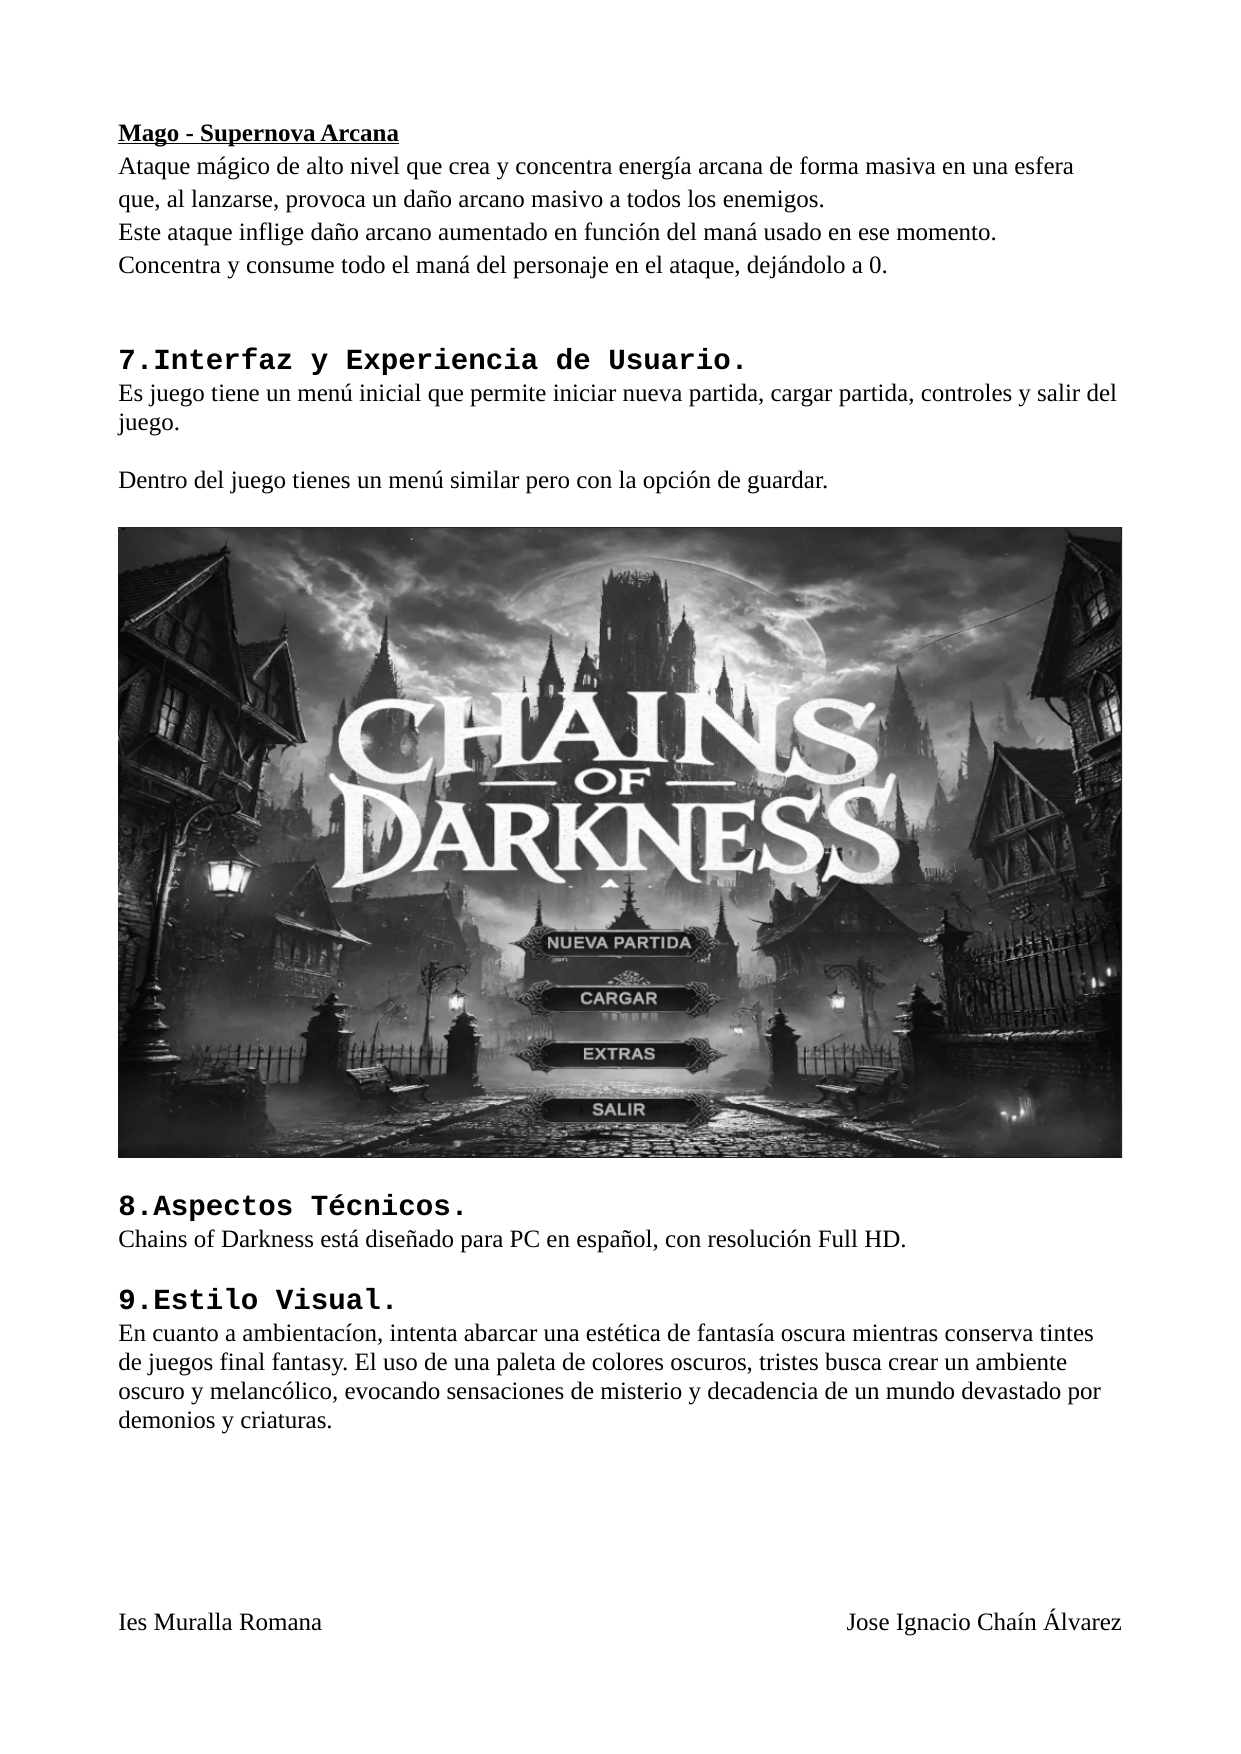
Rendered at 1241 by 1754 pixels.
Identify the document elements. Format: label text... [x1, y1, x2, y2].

text Dentro del juego tienes un menú similar pero con la opción de guardar. [118, 465, 1122, 493]
picture [118, 527, 1123, 1158]
text 7.Interfaz y Experiencia de Usuario. [118, 345, 1122, 378]
text 9.Estilo Visual. [118, 1286, 1122, 1318]
text Mago - Supernova Arcana Ataque mágico de alto nivel que crea y concentra energía arcana de forma masiva en una esfera que, al lanzarse, provoca un daño arcano masivo a todos los enemigos. Este ataque inflige daño arcano aumentado en función del maná usado en ese momento. Concentra y consume todo el maná del personaje en el ataque, dejándolo a 0. [118, 118, 1122, 279]
text Chains of Darkness está diseñado para PC en español, con resolución Full HD. [118, 1224, 1122, 1252]
text En cuanto a ambientacíon, intenta abarcar una estética de fantasía oscura mientras conserva tintes de juegos final fantasy. El uso de una paleta de colores oscuros, tristes busca crear un ambiente oscuro y melancólico, evocando sensaciones de misterio y decadencia de un mundo devastado por demonios y criaturas. [118, 1318, 1122, 1433]
text 8.Aspectos Técnicos. [118, 1191, 1122, 1224]
text Es juego tiene un menú inicial que permite iniciar nueva partida, cargar partida, controles y salir del juego. [118, 378, 1122, 436]
